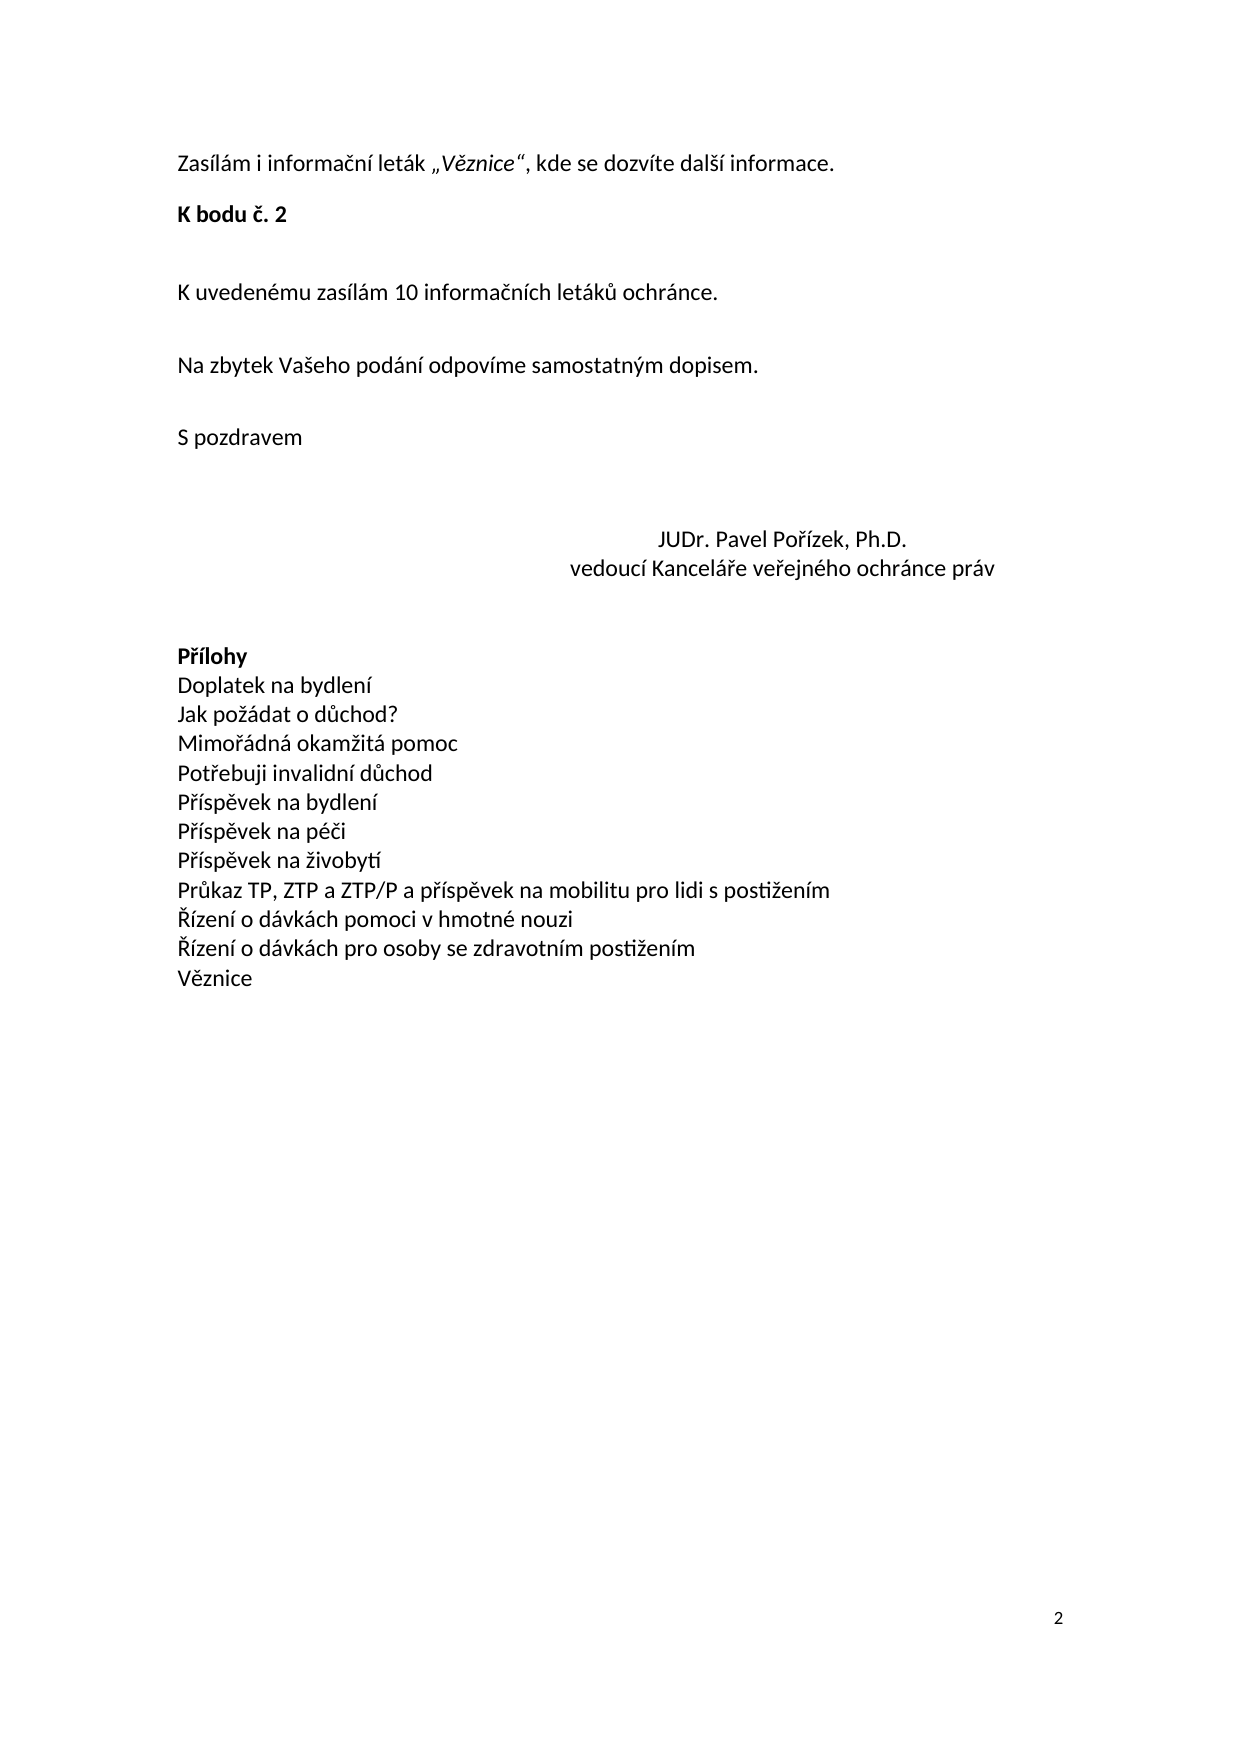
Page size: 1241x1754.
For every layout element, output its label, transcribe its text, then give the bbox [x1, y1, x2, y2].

text Jak požádat o důchod? [177, 699, 1063, 728]
text Řízení o dávkách pomoci v hmotné nouzi [177, 904, 1063, 933]
text Průkaz TP, ZTP a ZTP/P a příspěvek na mobilitu pro lidi s postižením [177, 875, 1063, 904]
text Příspěvek na bydlení [177, 787, 1063, 816]
text Doplatek na bydlení [177, 670, 1063, 699]
text Příspěvek na péči [177, 816, 1063, 846]
text Řízení o dávkách pro osoby se zdravotním postižením [177, 933, 1063, 963]
text Přílohy [177, 641, 1063, 670]
text Mimořádná okamžitá pomoc [177, 728, 1063, 758]
text vedoucí Kanceláře veřejného ochránce práv [502, 553, 1063, 582]
subtitle K bodu č. 2 [177, 199, 1063, 228]
text Příspěvek na živobytí [177, 846, 1063, 875]
text JUDr. Pavel Pořízek, Ph.D. [502, 524, 1063, 553]
text Zasílám i informační leták „Věznice“, kde se dozvíte další informace. [177, 148, 1063, 177]
text K uvedenému zasílám 10 informačních letáků ochránce. [177, 277, 1063, 307]
text Věznice [177, 963, 1063, 992]
text Potřebuji invalidní důchod [177, 758, 1063, 787]
text S pozdravem [177, 422, 1063, 451]
text Na zbytek Vašeho podání odpovíme samostatným dopisem. [177, 350, 1063, 379]
